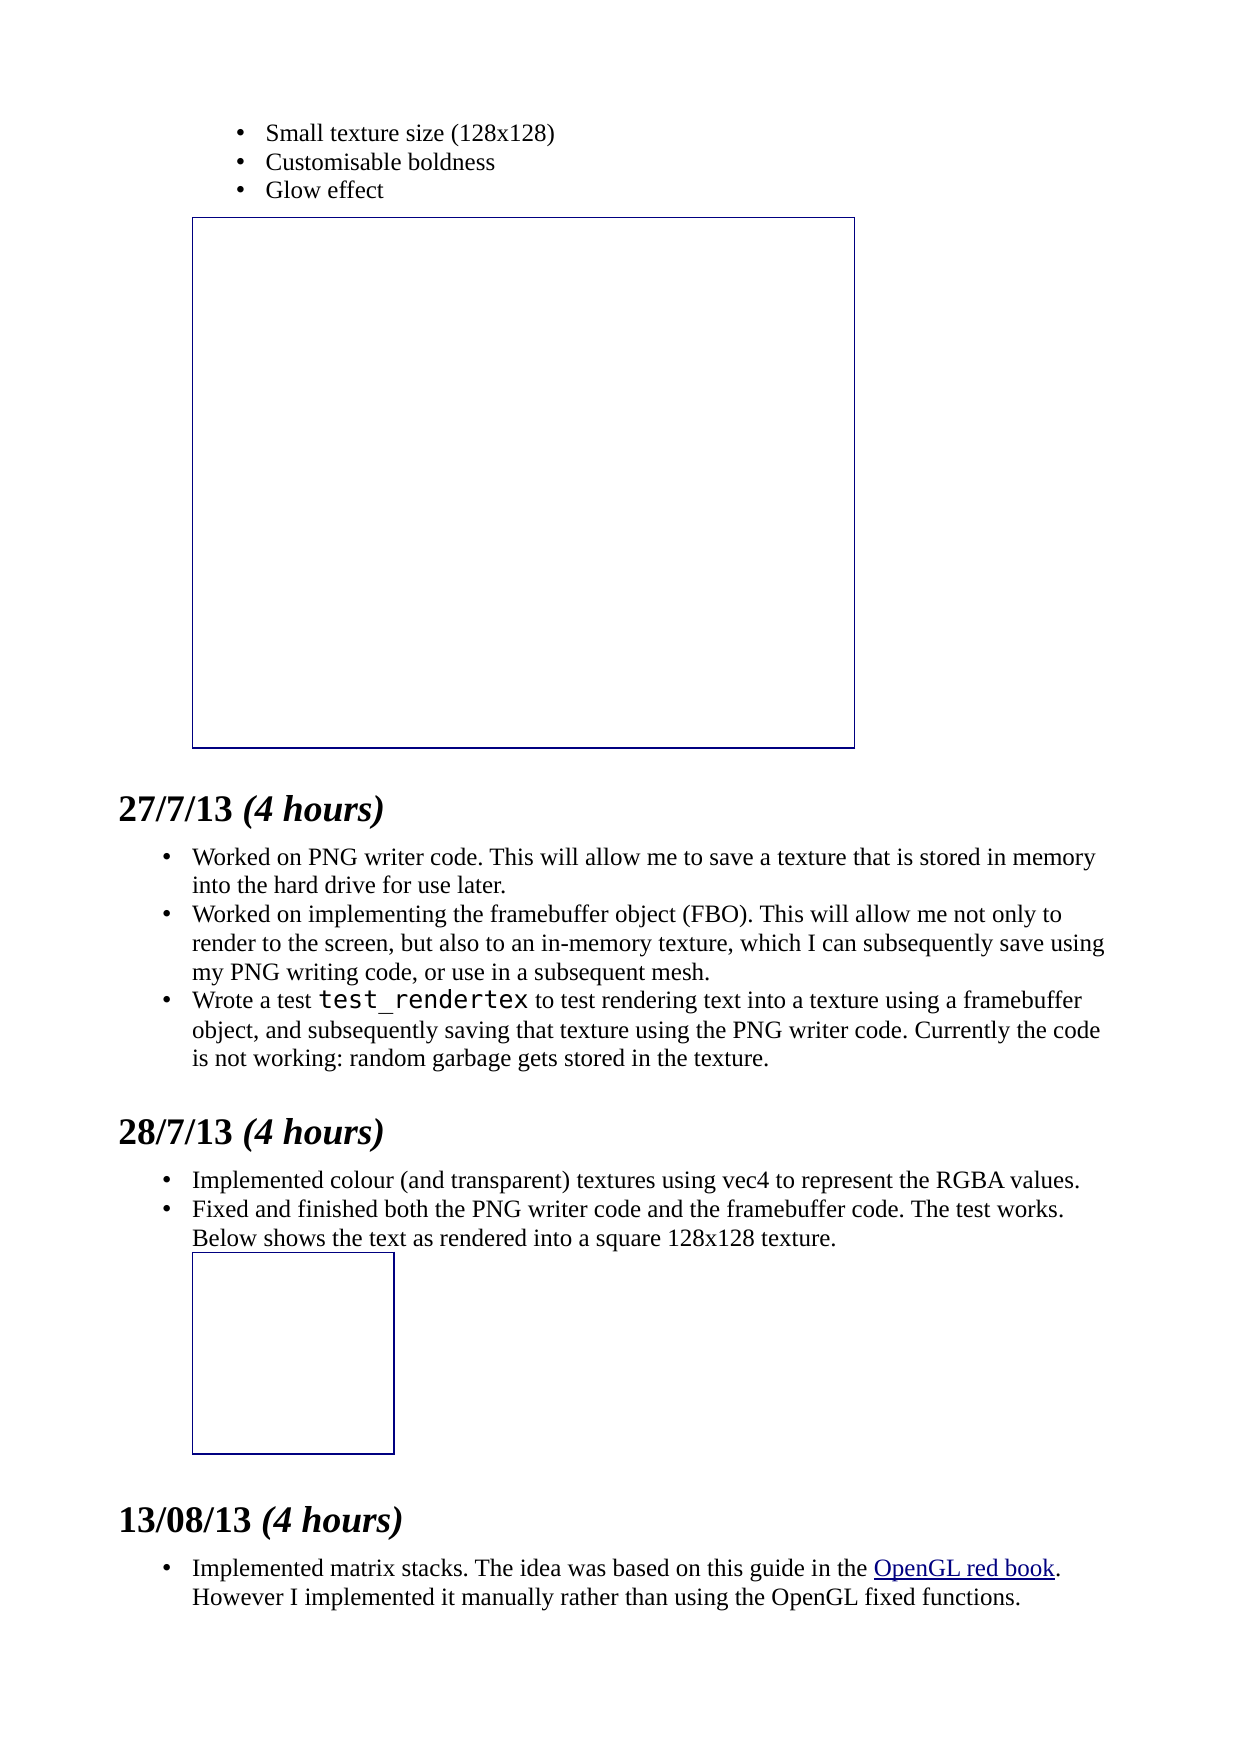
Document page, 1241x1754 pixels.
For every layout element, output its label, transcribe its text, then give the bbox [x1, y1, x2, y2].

subtitle 13/08/13 (4 hours) [118, 1498, 1122, 1541]
list Worked on implementing the framebuffer object (FBO). This will allow me not only to render to the screen, but also to an in-memory texture, which I can subsequently save using my PNG writing code, or use in a subsequent mesh. [162, 899, 1122, 986]
subtitle 28/7/13 (4 hours) [118, 1110, 1122, 1153]
subtitle 27/7/13 (4 hours) [118, 786, 1122, 829]
list Implemented colour (and transparent) textures using vec4 to represent the RGBA values. [162, 1165, 1122, 1194]
list Customisable boldness [236, 147, 1122, 176]
list Implemented matrix stacks. The idea was based on this guide in the OpenGL red book. However I implemented it manually rather than using the OpenGL fixed functions. [162, 1553, 1122, 1611]
list Worked on PNG writer code. This will allow me to save a texture that is stored in memory into the hard drive for use later. [162, 842, 1122, 899]
list Small texture size (128x128) [236, 118, 1122, 147]
list Wrote a test test_rendertex to test rendering text into a texture using a framebuffer object, and subsequently saving that texture using the PNG writer code. Currently the code is not working: random garbage gets stored in the texture. [162, 986, 1122, 1072]
list Fixed and finished both the PNG writer code and the framebuffer code. The test works. Below shows the text as rendered into a square 128x128 texture. [162, 1194, 1122, 1460]
list Glow effect [236, 176, 1122, 204]
